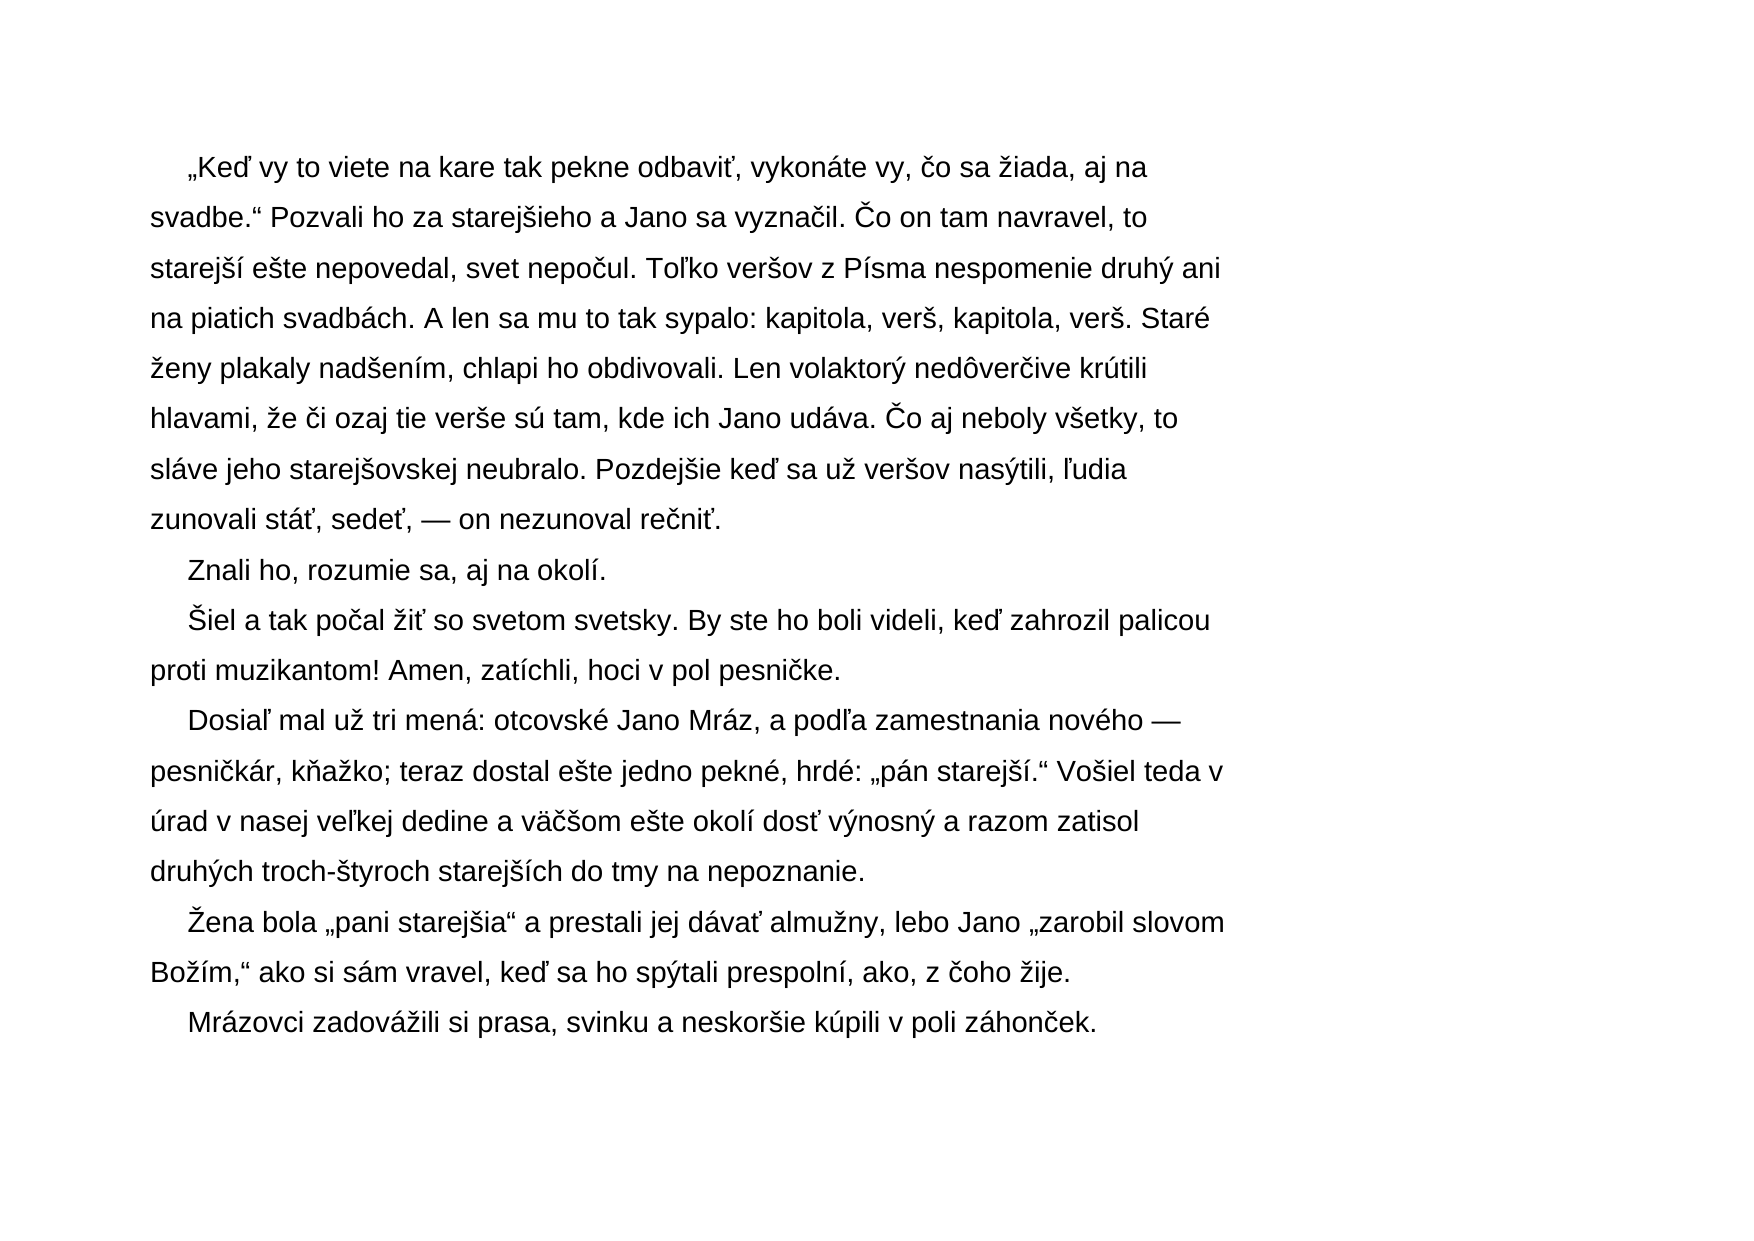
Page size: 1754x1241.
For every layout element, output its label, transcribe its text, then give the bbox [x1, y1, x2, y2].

text Mrázovci zadovážili si prasa, svinku a neskoršie kúpili v poli záhonček. [150, 1005, 1242, 1039]
text Žena bola „pani starejšia“ a prestali jej dávať almužny, lebo Jano „zarobil slovom Božím,“ ako si sám vravel, keď sa ho spýtali prespolní, ako, z čoho žije. [150, 905, 1242, 988]
text Dosiaľ mal už tri mená: otcovské Jano Mráz, a podľa zamestnania nového — pesničkár, kňažko; teraz dostal ešte jedno pekné, hrdé: „pán starejší.“ Vošiel teda v úrad v nasej veľkej dedine a väčšom ešte okolí dosť výnosný a razom zatisol druhých troch-štyroch starejších do tmy na nepoznanie. [150, 703, 1242, 888]
text Šiel a tak počal žiť so svetom svetsky. By ste ho boli videli, keď zahrozil palicou proti muzi­kantom! Amen, zatíchli, hoci v pol pesničke. [150, 603, 1242, 687]
text „Keď vy to viete na kare tak pekne odbaviť, vykonáte vy, čo sa žiada, aj na svadbe.“ Pozvali ho za starejšieho a Jano sa vyznačil. Čo on tam navravel, to starejší ešte nepovedal, svet nepočul. Toľko veršov z Písma nespomenie druhý ani na piatich svadbách. A len sa mu to tak sypalo: kapitola, verš, kapitola, verš. Staré ženy plakaly nadšením, chlapi ho obdivovali. Len volaktorý nedôverčive krútili hlavami, že či ozaj tie verše sú tam, kde ich Jano udáva. Čo aj neboly všetky, to sláve jeho starejšovskej neubralo. Pozdejšie keď sa už veršov nasýtili, ľudia zunovali stáť, sedeť, — on nezunoval rečniť. [150, 150, 1242, 536]
text Znali ho, rozumie sa, aj na okolí. [150, 552, 1242, 586]
